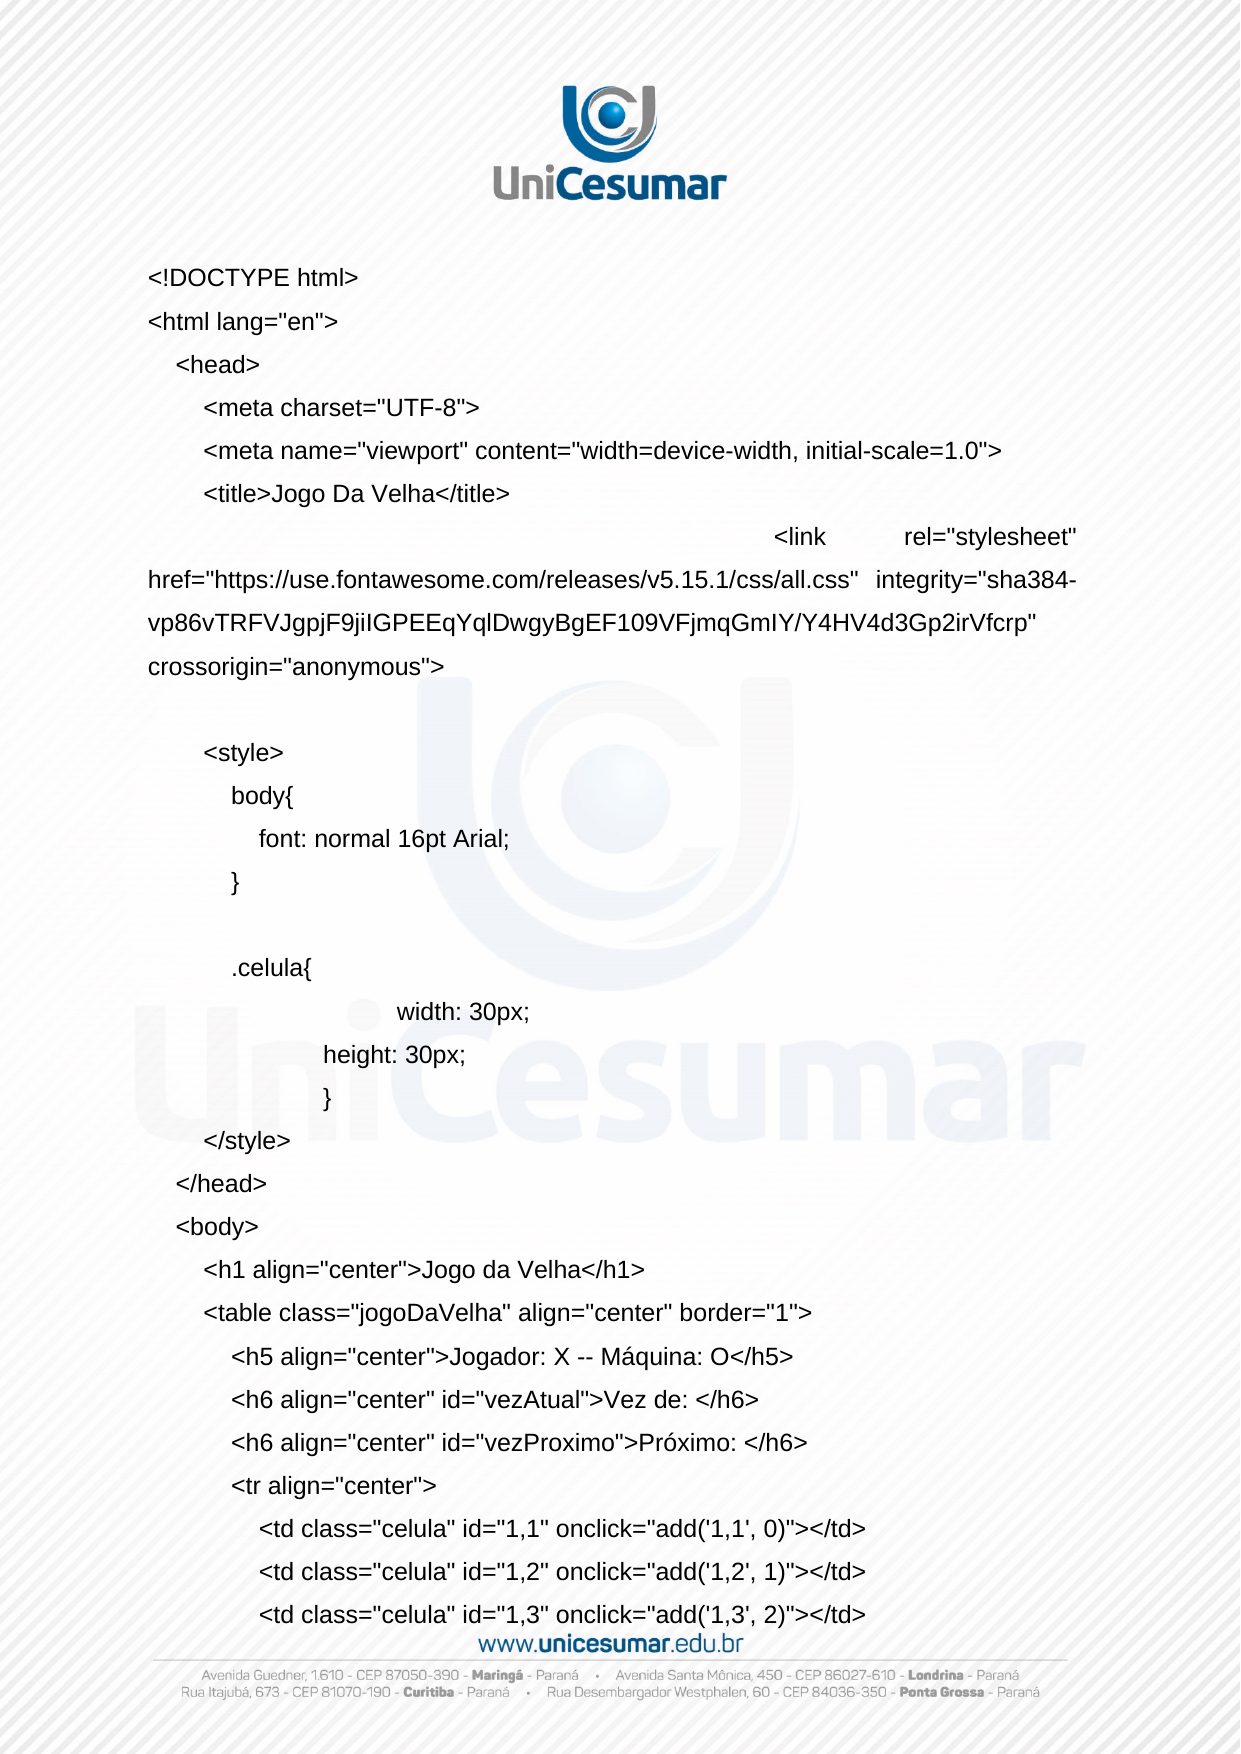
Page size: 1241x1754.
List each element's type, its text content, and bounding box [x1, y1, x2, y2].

text <h1 align="center">Jogo da Velha</h1> [148, 1255, 1078, 1284]
text <style> [148, 738, 1078, 767]
text </head> [148, 1169, 1078, 1198]
text <head> [148, 350, 1078, 378]
text </style> [148, 1126, 1078, 1155]
text <h6 align="center" id="vezProximo">Próximo: </h6> [148, 1428, 1078, 1457]
text height: 30px; [148, 1040, 1078, 1068]
text <!DOCTYPE html> [148, 263, 1078, 292]
picture [0, 0, 1241, 1754]
text <link rel="stylesheet" href="https://use.fontawesome.com/releases/v5.15.1/css/all.css" integrity="sha384-vp86vTRFVJgpjF9jiIGPEEqYqlDwgyBgEF109VFjmqGmIY/Y4HV4d3Gp2irVfcrp" crossorigin="anonymous"> [148, 522, 1078, 680]
text .celula{ [148, 953, 1078, 982]
text <td class="celula" id="1,2" onclick="add('1,2', 1)"></td> [148, 1557, 1078, 1586]
text <td class="celula" id="1,3" onclick="add('1,3', 2)"></td> [148, 1600, 1078, 1629]
text font: normal 16pt Arial; [148, 824, 1078, 853]
text <td class="celula" id="1,1" onclick="add('1,1', 0)"></td> [148, 1514, 1078, 1543]
text <tr align="center"> [148, 1471, 1078, 1500]
text } [148, 867, 1078, 896]
text <body> [148, 1212, 1078, 1241]
text <meta name="viewport" content="width=device-width, initial-scale=1.0"> [148, 436, 1078, 465]
text <title>Jogo Da Velha</title> [148, 479, 1078, 508]
text width: 30px; [148, 997, 1078, 1025]
text <meta charset="UTF-8"> [148, 393, 1078, 422]
text body{ [148, 781, 1078, 810]
text <html lang="en"> [148, 307, 1078, 335]
text <h6 align="center" id="vezAtual">Vez de: </h6> [148, 1385, 1078, 1413]
text <h5 align="center">Jogador: X -- Máquina: O</h5> [148, 1342, 1078, 1370]
text <table class="jogoDaVelha" align="center" border="1"> [148, 1298, 1078, 1327]
text } [148, 1083, 1078, 1112]
